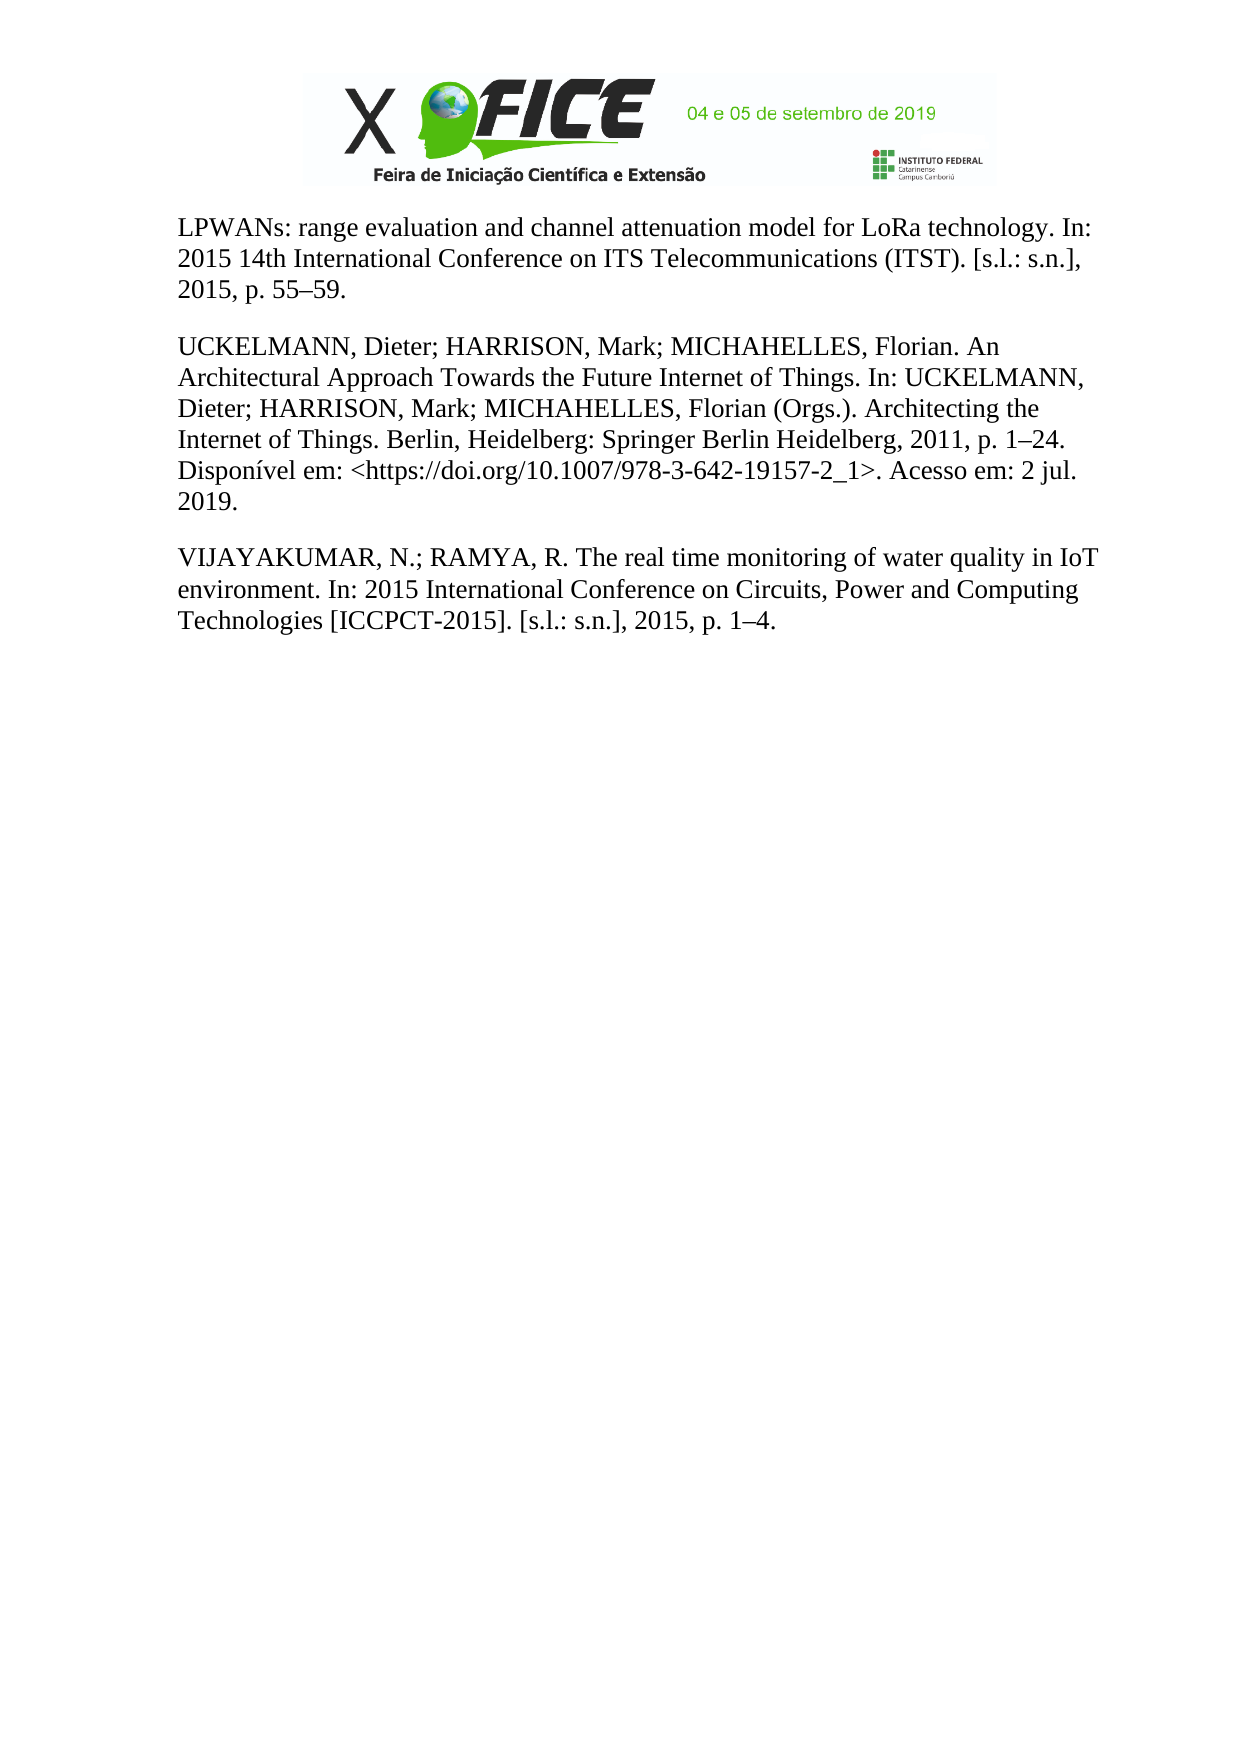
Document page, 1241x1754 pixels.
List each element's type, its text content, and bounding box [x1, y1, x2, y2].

text VIJAYAKUMAR, N.; RAMYA, R. The real time monitoring of water quality in IoT environment. In: 2015 International Conference on Circuits, Power and Computing Technologies [ICCPCT-2015]. [s.l.: s.n.], 2015, p. 1–4. [177, 542, 1122, 635]
text UCKELMANN, Dieter; HARRISON, Mark; MICHAHELLES, Florian. An Architectural Approach Towards the Future Internet of Things. In: UCKELMANN, Dieter; HARRISON, Mark; MICHAHELLES, Florian (Orgs.). Architecting the Internet of Things. Berlin, Heidelberg: Springer Berlin Heidelberg, 2011, p. 1–24. Disponível em: <https://doi.org/10.1007/978-3-642-19157-2_1>. Acesso em: 2 jul. 2019. [177, 330, 1122, 517]
text LPWANs: range evaluation and channel attenuation model for LoRa technology. In: 2015 14th International Conference on ITS Telecommunications (ITST). [s.l.: s.n.], 2015, p. 55–59. [177, 211, 1122, 305]
picture [302, 73, 997, 186]
